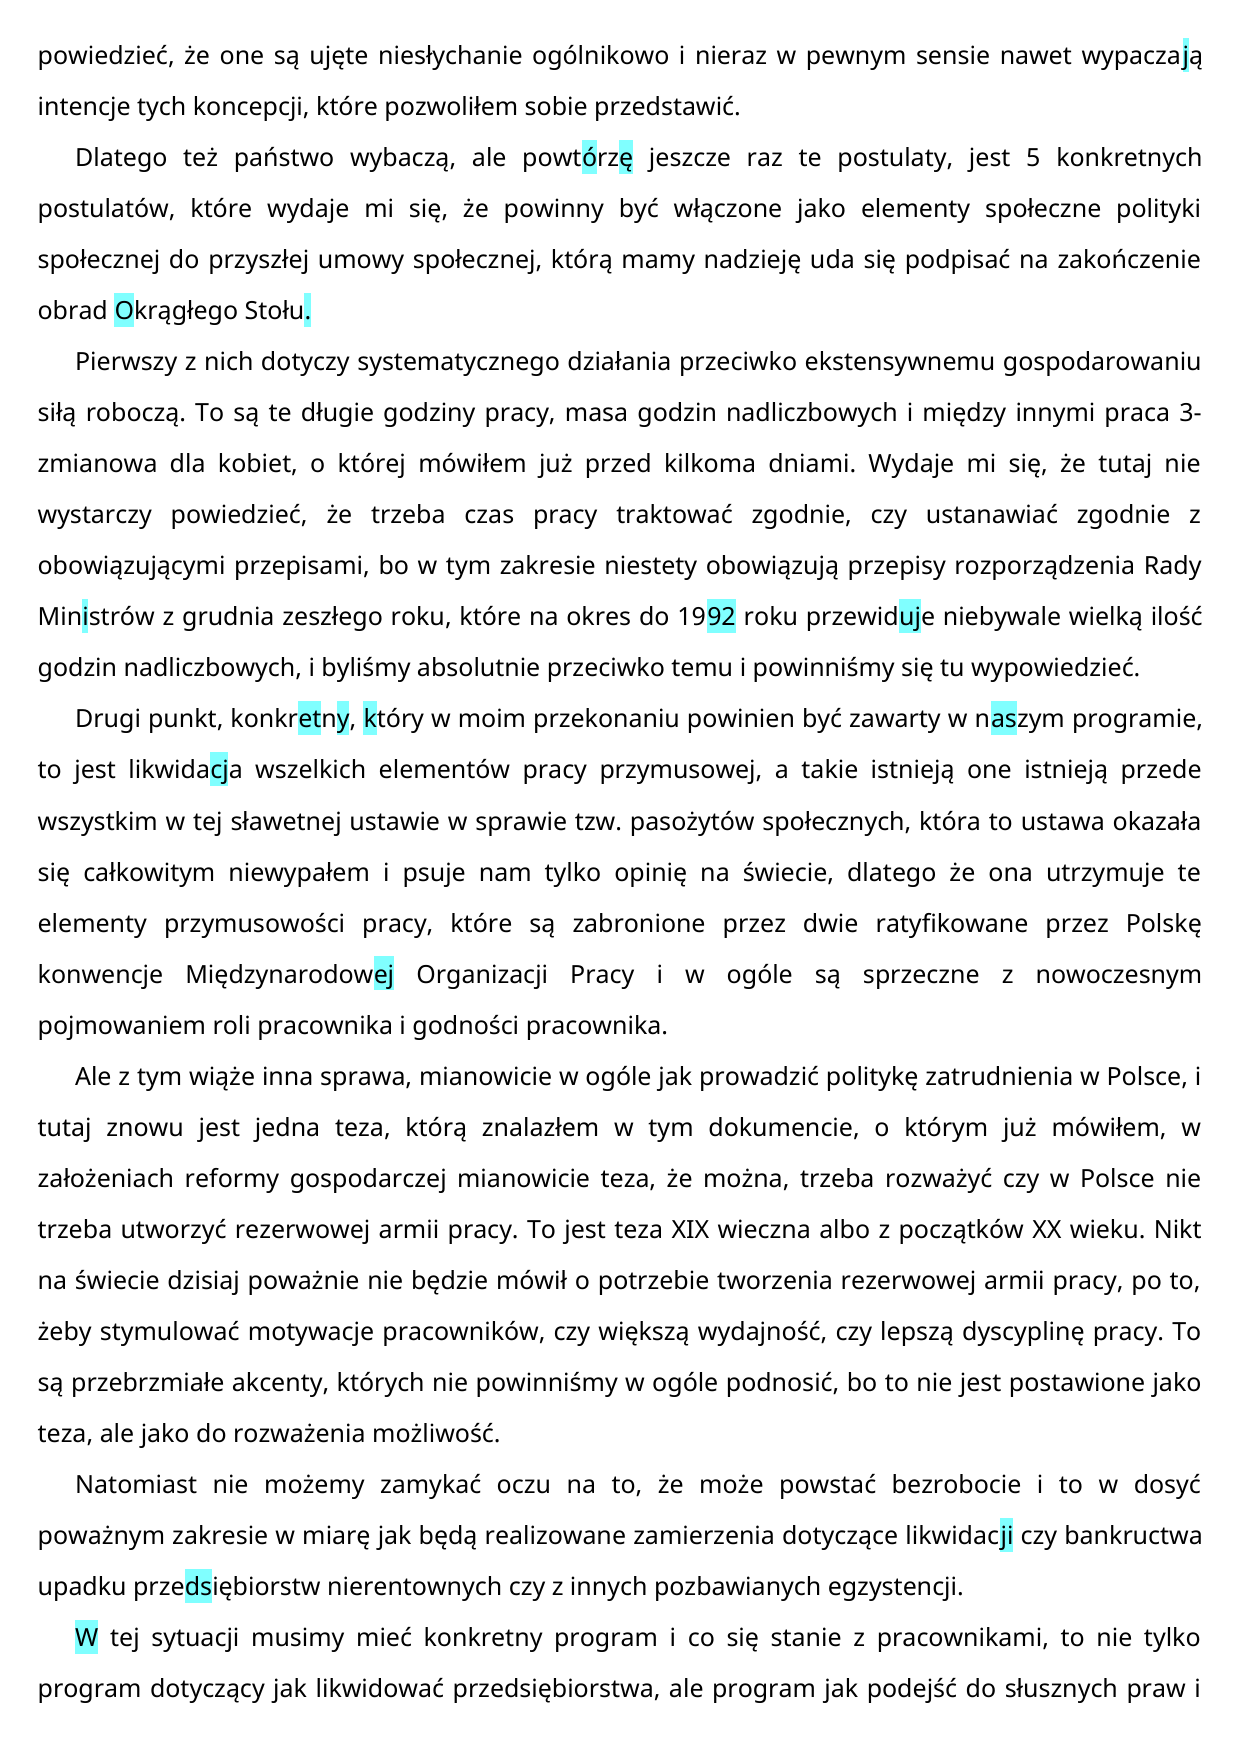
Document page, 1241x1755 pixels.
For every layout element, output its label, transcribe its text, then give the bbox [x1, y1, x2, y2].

text Ale z tym wiąże inna sprawa, mianowicie w ogóle jak prowadzić politykę zatrudnienia w Polsce, i tutaj znowu jest jedna teza, którą znalazłem w tym dokumencie, o którym już mówiłem, w założeniach reformy gospodarczej mianowicie teza, że można, trzeba rozważyć czy w Polsce nie trzeba utworzyć rezerwowej armii pracy. To jest teza XIX wieczna albo z początków XX wieku. Nikt na świecie dzisiaj poważnie nie będzie mówił o potrzebie tworzenia rezerwowej armii pracy, po to, żeby stymulować motywacje pracowników, czy większą wydajność, czy lepszą dyscyplinę pracy. To są przebrzmiałe akcenty, których nie powinniśmy w ogóle podnosić, bo to nie jest postawione jako teza, ale jako do rozważenia możliwość. [37, 1058, 1203, 1450]
text W tej sytuacji musimy mieć konkretny program i co się stanie z pracownikami, to nie tylko program dotyczący jak likwidować przedsiębiorstwa, ale program jak podejść do słusznych praw i [37, 1620, 1203, 1705]
text Drugi punkt, konkretny, który w moim przekonaniu powinien być zawarty w naszym programie, to jest likwidacja wszelkich elementów pracy przymusowej, a takie istnieją one istnieją przede wszystkim w tej sławetnej ustawie w sprawie tzw. pasożytów społecznych, która to ustawa okazała się całkowitym niewypałem i psuje nam tylko opinię na świecie, dlatego że ona utrzymuje te elementy przymusowości pracy, które są zabronione przez dwie ratyfikowane przez Polskę konwencje Międzynarodowej Organizacji Pracy i w ogóle są sprzeczne z nowoczesnym pojmowaniem roli pracownika i godności pracownika. [37, 701, 1203, 1041]
text Pierwszy z nich dotyczy systematycznego działania przeciwko ekstensywnemu gospodarowaniu siłą roboczą. To są te długie godziny pracy, masa godzin nadliczbowych i między innymi praca 3-zmianowa dla kobiet, o której mówiłem już przed kilkoma dniami. Wydaje mi się, że tutaj nie wystarczy powiedzieć, że trzeba czas pracy traktować zgodnie, czy ustanawiać zgodnie z obowiązującymi przepisami, bo w tym zakresie niestety obowiązują przepisy rozporządzenia Rady Ministrów z grudnia zeszłego roku, które na okres do 1992 roku przewiduje niebywale wielką ilość godzin nadliczbowych, i byliśmy absolutnie przeciwko temu i powinniśmy się tu wypowiedzieć. [37, 344, 1203, 684]
text Natomiast nie możemy zamykać oczu na to, że może powstać bezrobocie i to w dosyć poważnym zakresie w miarę jak będą realizowane zamierzenia dotyczące likwidacji czy bankructwa upadku przedsiębiorstw nierentownych czy z innych pozbawianych egzystencji. [37, 1467, 1203, 1603]
text Dlatego też państwo wybaczą, ale powtórzę jeszcze raz te postulaty, jest 5 konkretnych postulatów, które wydaje mi się, że powinny być włączone jako elementy społeczne polityki społecznej do przyszłej umowy społecznej, którą mamy nadzieję uda się podpisać na zakończenie obrad Okrągłego Stołu. [37, 139, 1203, 327]
text powiedzieć, że one są ujęte niesłychanie ogólnikowo i nieraz w pewnym sensie nawet wypaczają intencje tych koncepcji, które pozwoliłem sobie przedstawić. [37, 37, 1203, 123]
